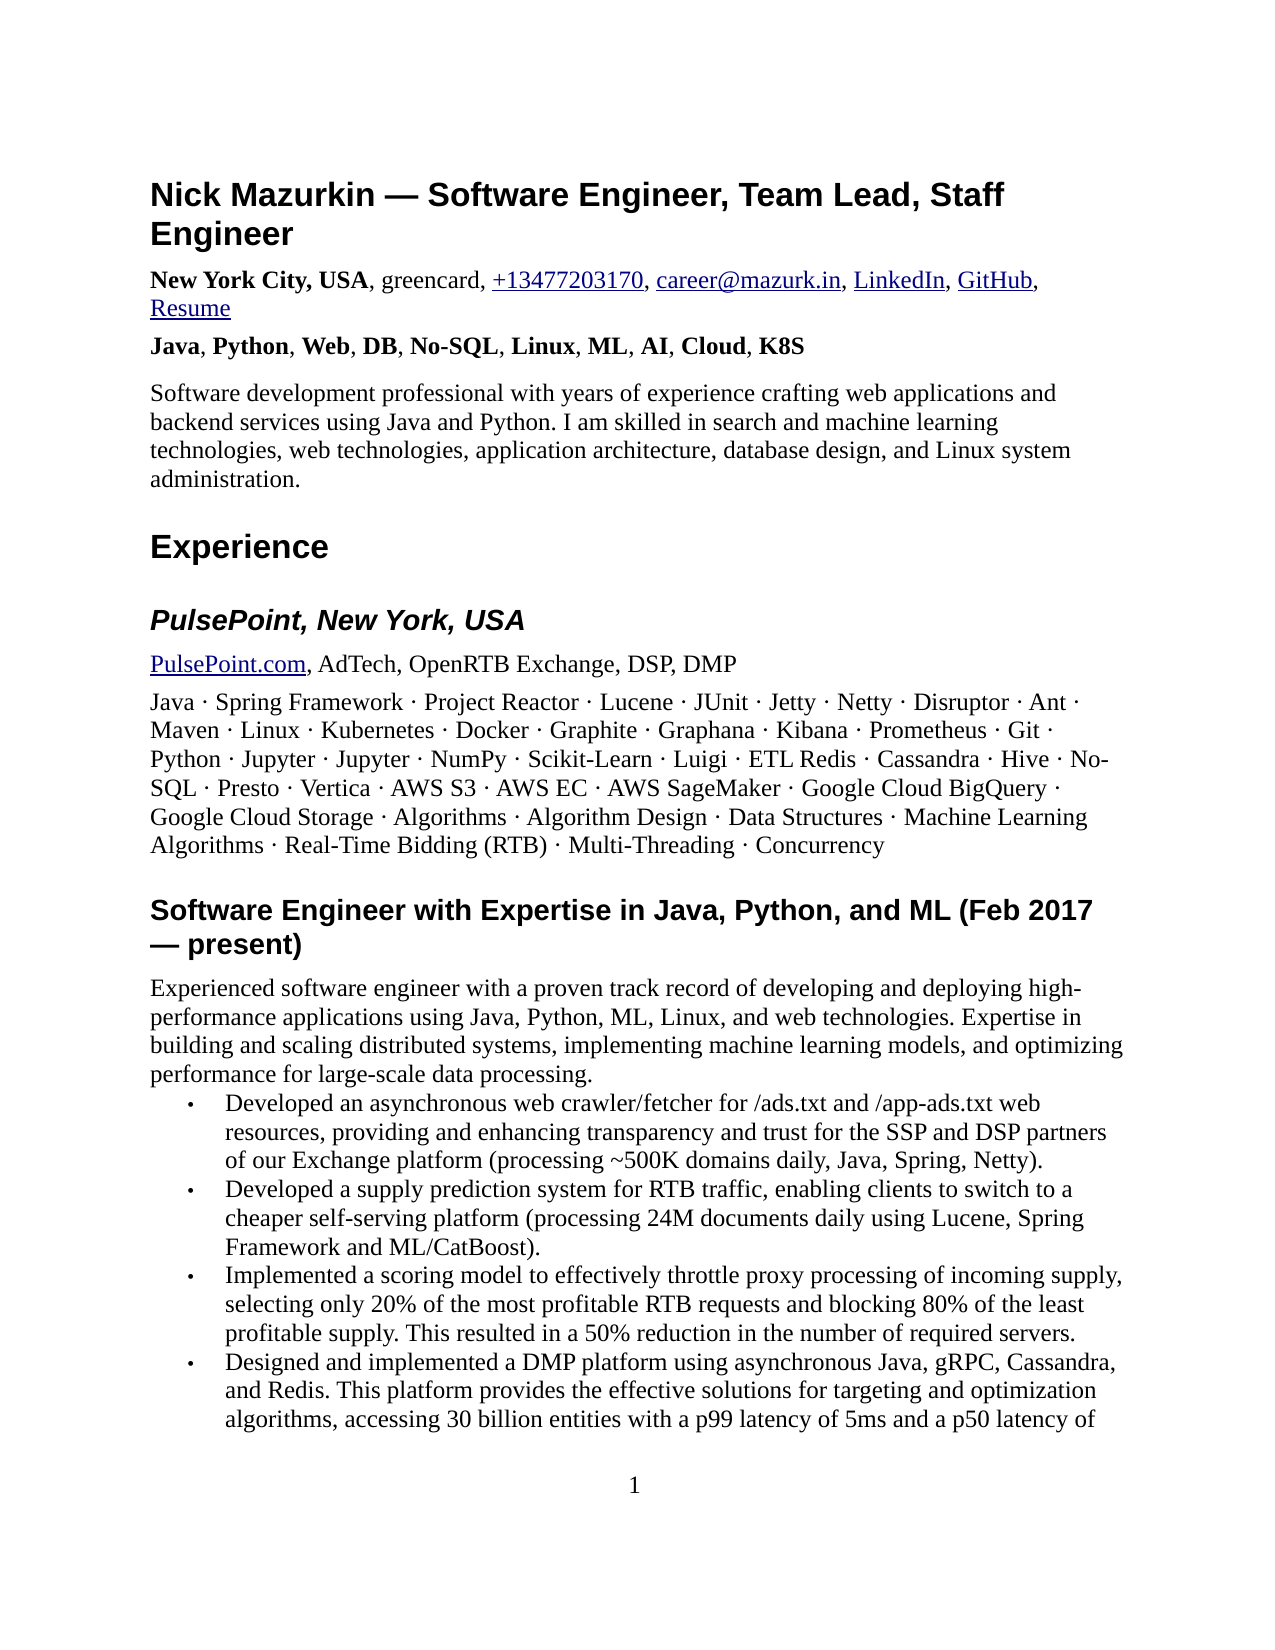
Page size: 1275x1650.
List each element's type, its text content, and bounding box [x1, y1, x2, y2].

text Software development professional with years of experience crafting web applications and backend services using Java and Python. I am skilled in search and machine learning technologies, web technologies, application architecture, database design, and Linux system administration. [150, 378, 1125, 493]
list Designed and implemented a DMP platform using asynchronous Java, gRPC, Cassandra, and Redis. This platform provides the effective solutions for targeting and optimization algorithms, accessing 30 billion entities with a p99 latency of 5ms and a p50 latency of [187, 1347, 1125, 1433]
subtitle Experience [150, 527, 1125, 566]
text PulsePoint.com, AdTech, OpenRTB Exchange, DSP, DMP [150, 649, 1125, 678]
list Implemented a scoring model to effectively throttle proxy processing of incoming supply, selecting only 20% of the most profitable RTB requests and blocking 80% of the least profitable supply. This resulted in a 50% reduction in the number of required servers. [187, 1260, 1125, 1347]
text New York City, USA, greencard, +13477203170, career@mazurk.in, LinkedIn, GitHub, Resume [150, 265, 1125, 322]
list Developed a supply prediction system for RTB traffic, enabling clients to switch to a cheaper self-serving platform (processing 24M documents daily using Lucene, Spring Framework and ML/CatBoost). [187, 1174, 1125, 1260]
text Java, Python, Web, DB, No-SQL, Linux, ML, AI, Cloud, K8S [150, 331, 1125, 360]
subtitle Software Engineer with Expertise in Java, Python, and ML (Feb 2017 — present) [150, 893, 1125, 960]
text Experienced software engineer with a proven track record of developing and deploying high-performance applications using Java, Python, ML, Linux, and web technologies. Expertise in building and scaling distributed systems, implementing machine learning models, and optimizing performance for large-scale data processing. [150, 973, 1125, 1088]
list Developed an asynchronous web crawler/fetcher for /ads.txt and /app-ads.txt web resources, providing and enhancing transparency and trust for the SSP and DSP partners of our Exchange platform (processing ~500K domains daily, Java, Spring, Netty). [187, 1088, 1125, 1174]
text Java · Spring Framework · Project Reactor · Lucene · JUnit · Jetty · Netty · Disruptor · Ant · Maven · Linux · Kubernetes · Docker · Graphite · Graphana · Kibana · Prometheus · Git · Python · Jupyter · Jupyter · NumPy · Scikit-Learn · Luigi · ETL Redis · Cassandra · Hive · No-SQL · Presto · Vertica · AWS S3 · AWS EC · AWS SageMaker · Google Cloud BigQuery · Google Cloud Storage · Algorithms · Algorithm Design · Data Structures · Machine Learning Algorithms · Real-Time Bidding (RTB) · Multi-Threading · Concurrency [150, 687, 1125, 859]
subtitle Nick Mazurkin — Software Engineer, Team Lead, Staff Engineer [150, 175, 1125, 252]
subtitle PulsePoint, New York, USA [150, 603, 1125, 637]
